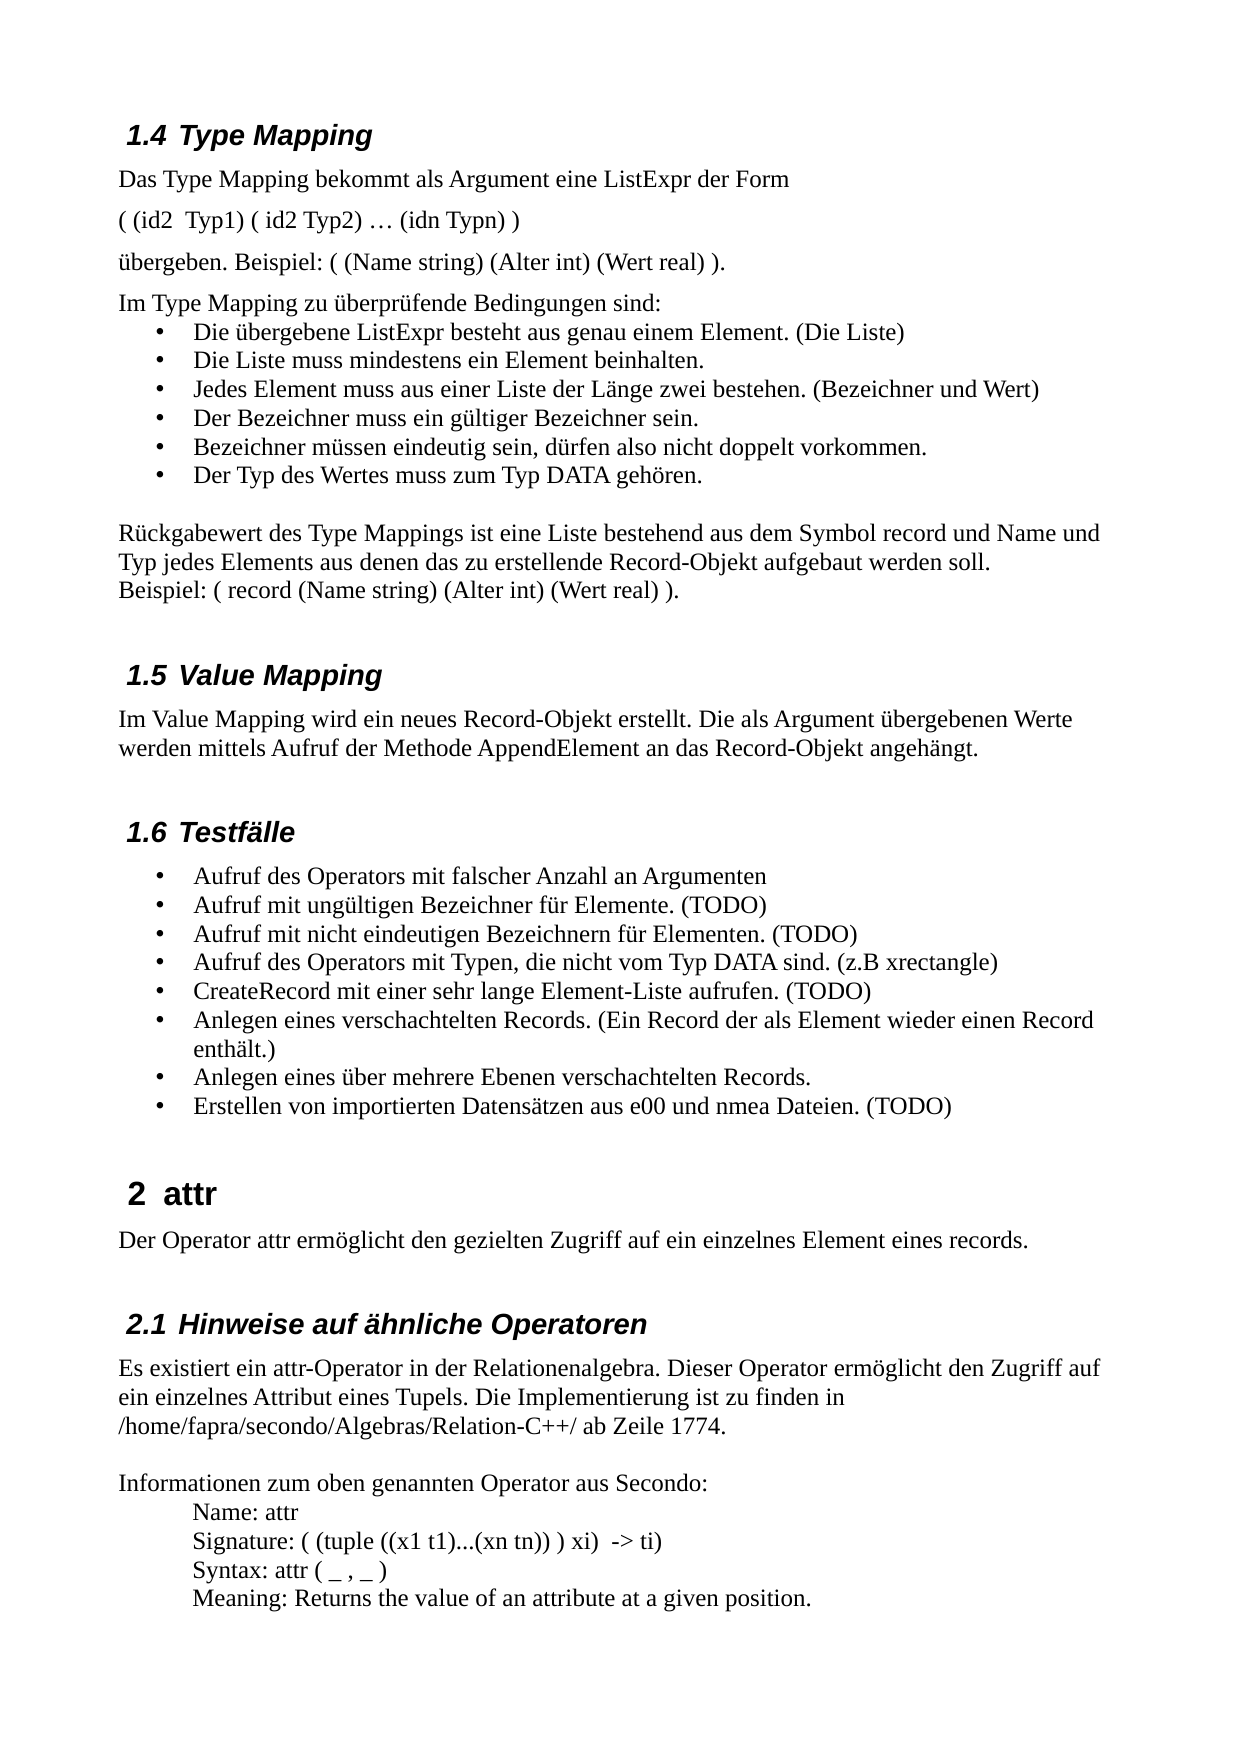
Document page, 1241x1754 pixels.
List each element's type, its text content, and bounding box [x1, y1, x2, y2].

list Der Typ des Wertes muss zum Typ DATA gehören. [156, 460, 1122, 489]
list Die übergebene ListExpr besteht aus genau einem Element. (Die Liste) [156, 317, 1122, 345]
text Im Type Mapping zu überprüfende Bedingungen sind: [118, 288, 1122, 317]
text Es existiert ein attr-Operator in der Relationenalgebra. Dieser Operator ermöglicht den Zugriff auf ein einzelnes Attribut eines Tupels. Die Implementierung ist zu finden in /home/fapra/secondo/Algebras/Relation-C++/ ab Zeile 1774. [118, 1353, 1122, 1440]
subtitle Value Mapping [118, 658, 1122, 691]
text Meaning: Returns the value of an attribute at a given position. [118, 1583, 1122, 1612]
text Signature: ( (tuple ((x1 t1)...(xn tn)) ) xi) -> ti) [118, 1526, 1122, 1555]
text ( (id2 Typ1) ( id2 Typ2) … (idn Typn) ) [118, 205, 1122, 234]
list Bezeichner müssen eindeutig sein, dürfen also nicht doppelt vorkommen. [156, 432, 1122, 460]
list Anlegen eines über mehrere Ebenen verschachtelten Records. [156, 1062, 1122, 1091]
text Rückgabewert des Type Mappings ist eine Liste bestehend aus dem Symbol record und Name und Typ jedes Elements aus denen das zu erstellende Record-Objekt aufgebaut werden soll. [118, 518, 1122, 575]
subtitle attr [118, 1174, 1122, 1212]
text übergeben. Beispiel: ( (Name string) (Alter int) (Wert real) ). [118, 247, 1122, 275]
list Aufruf des Operators mit falscher Anzahl an Argumenten [156, 861, 1122, 890]
list Jedes Element muss aus einer Liste der Länge zwei bestehen. (Bezeichner und Wert) [156, 374, 1122, 403]
list CreateRecord mit einer sehr lange Element-Liste aufrufen. (TODO) [156, 976, 1122, 1005]
list Erstellen von importierten Datensätzen aus e00 und nmea Dateien. (TODO) [156, 1091, 1122, 1120]
text Der Operator attr ermöglicht den gezielten Zugriff auf ein einzelnes Element eines records. [118, 1225, 1122, 1254]
subtitle Type Mapping [118, 118, 1122, 152]
text Das Type Mapping bekommt als Argument eine ListExpr der Form [118, 164, 1122, 193]
text Syntax: attr ( _ , _ ) [118, 1555, 1122, 1583]
text Beispiel: ( record (Name string) (Alter int) (Wert real) ). [118, 575, 1122, 604]
text Name: attr [118, 1497, 1122, 1526]
subtitle Testfälle [118, 815, 1122, 849]
list Aufruf mit nicht eindeutigen Bezeichnern für Elementen. (TODO) [156, 919, 1122, 947]
subtitle Hinweise auf ähnliche Operatoren [118, 1307, 1122, 1341]
list Die Liste muss mindestens ein Element beinhalten. [156, 345, 1122, 374]
list Aufruf des Operators mit Typen, die nicht vom Typ DATA sind. (z.B xrectangle) [156, 947, 1122, 976]
text Im Value Mapping wird ein neues Record-Objekt erstellt. Die als Argument übergebenen Werte werden mittels Aufruf der Methode AppendElement an das Record-Objekt angehängt. [118, 704, 1122, 761]
text Informationen zum oben genannten Operator aus Secondo: [118, 1468, 1122, 1497]
list Aufruf mit ungültigen Bezeichner für Elemente. (TODO) [156, 890, 1122, 919]
list Anlegen eines verschachtelten Records. (Ein Record der als Element wieder einen Record enthält.) [156, 1005, 1122, 1062]
list Der Bezeichner muss ein gültiger Bezeichner sein. [156, 403, 1122, 432]
